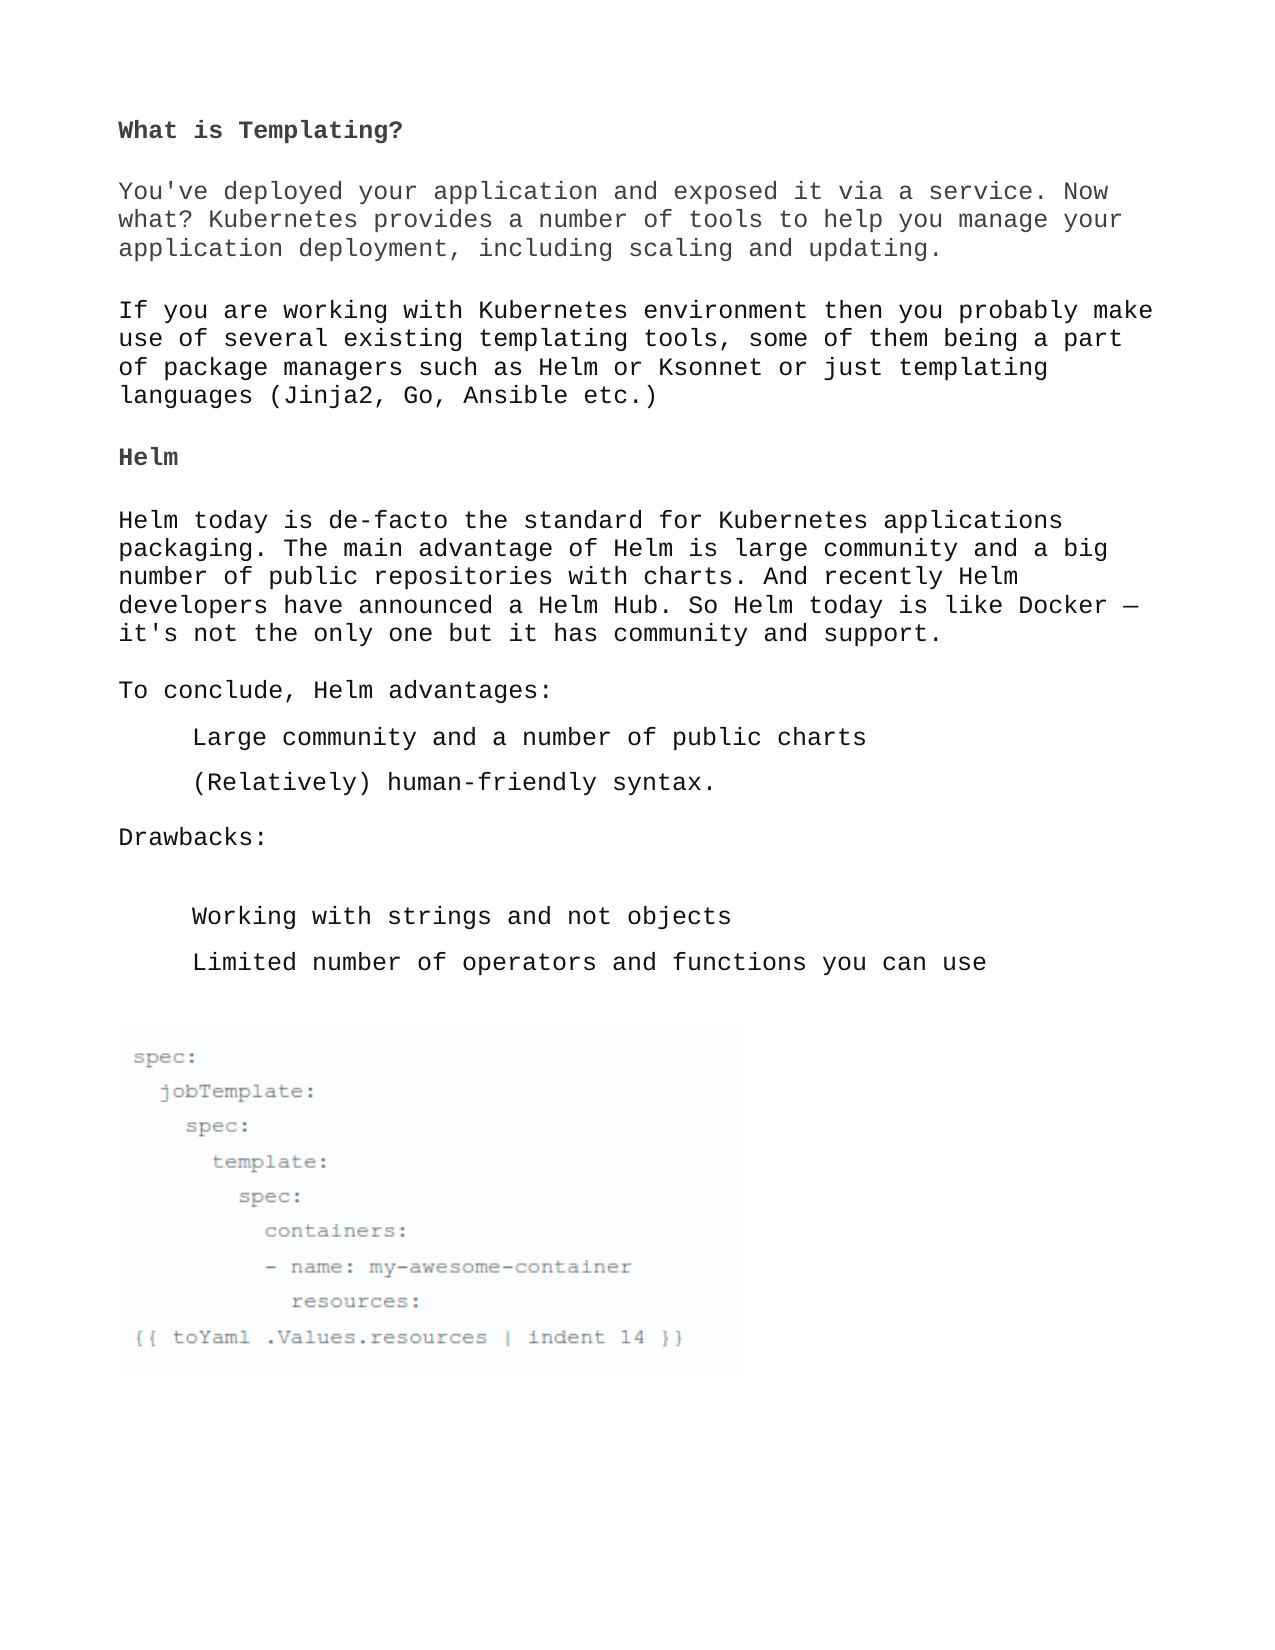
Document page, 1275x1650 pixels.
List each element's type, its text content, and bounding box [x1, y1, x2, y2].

list Working with strings and not objects Limited number of operators and functions you can use [118, 904, 1157, 978]
text What is Templating? [118, 118, 1157, 146]
text You've deployed your application and exposed it via a service. Now what? Kubernetes provides a number of tools to help you manage your application deployment, including scaling and updating. [118, 178, 1157, 263]
list Large community and a number of public charts (Relatively) human-friendly syntax. [118, 724, 1157, 798]
text If you are working with Kubernetes environment then you probably make use of several existing templating tools, some of them being a part of package managers such as Helm or Ksonnet or just templating languages (Jinja2, Go, Ansible etc.) [118, 297, 1157, 411]
text Helm today is de-facto the standard for Kubernetes applications packaging. The main advantage of Helm is large community and a big number of public repositories with charts. And recently Helm developers have announced a Helm Hub. So Helm today is like Docker — it's not the only one but it has community and support. [118, 507, 1157, 649]
text Drawbacks: [118, 824, 1157, 853]
text To conclude, Helm advantages: [118, 677, 1157, 706]
picture [118, 1027, 743, 1378]
text Helm [118, 445, 1157, 473]
